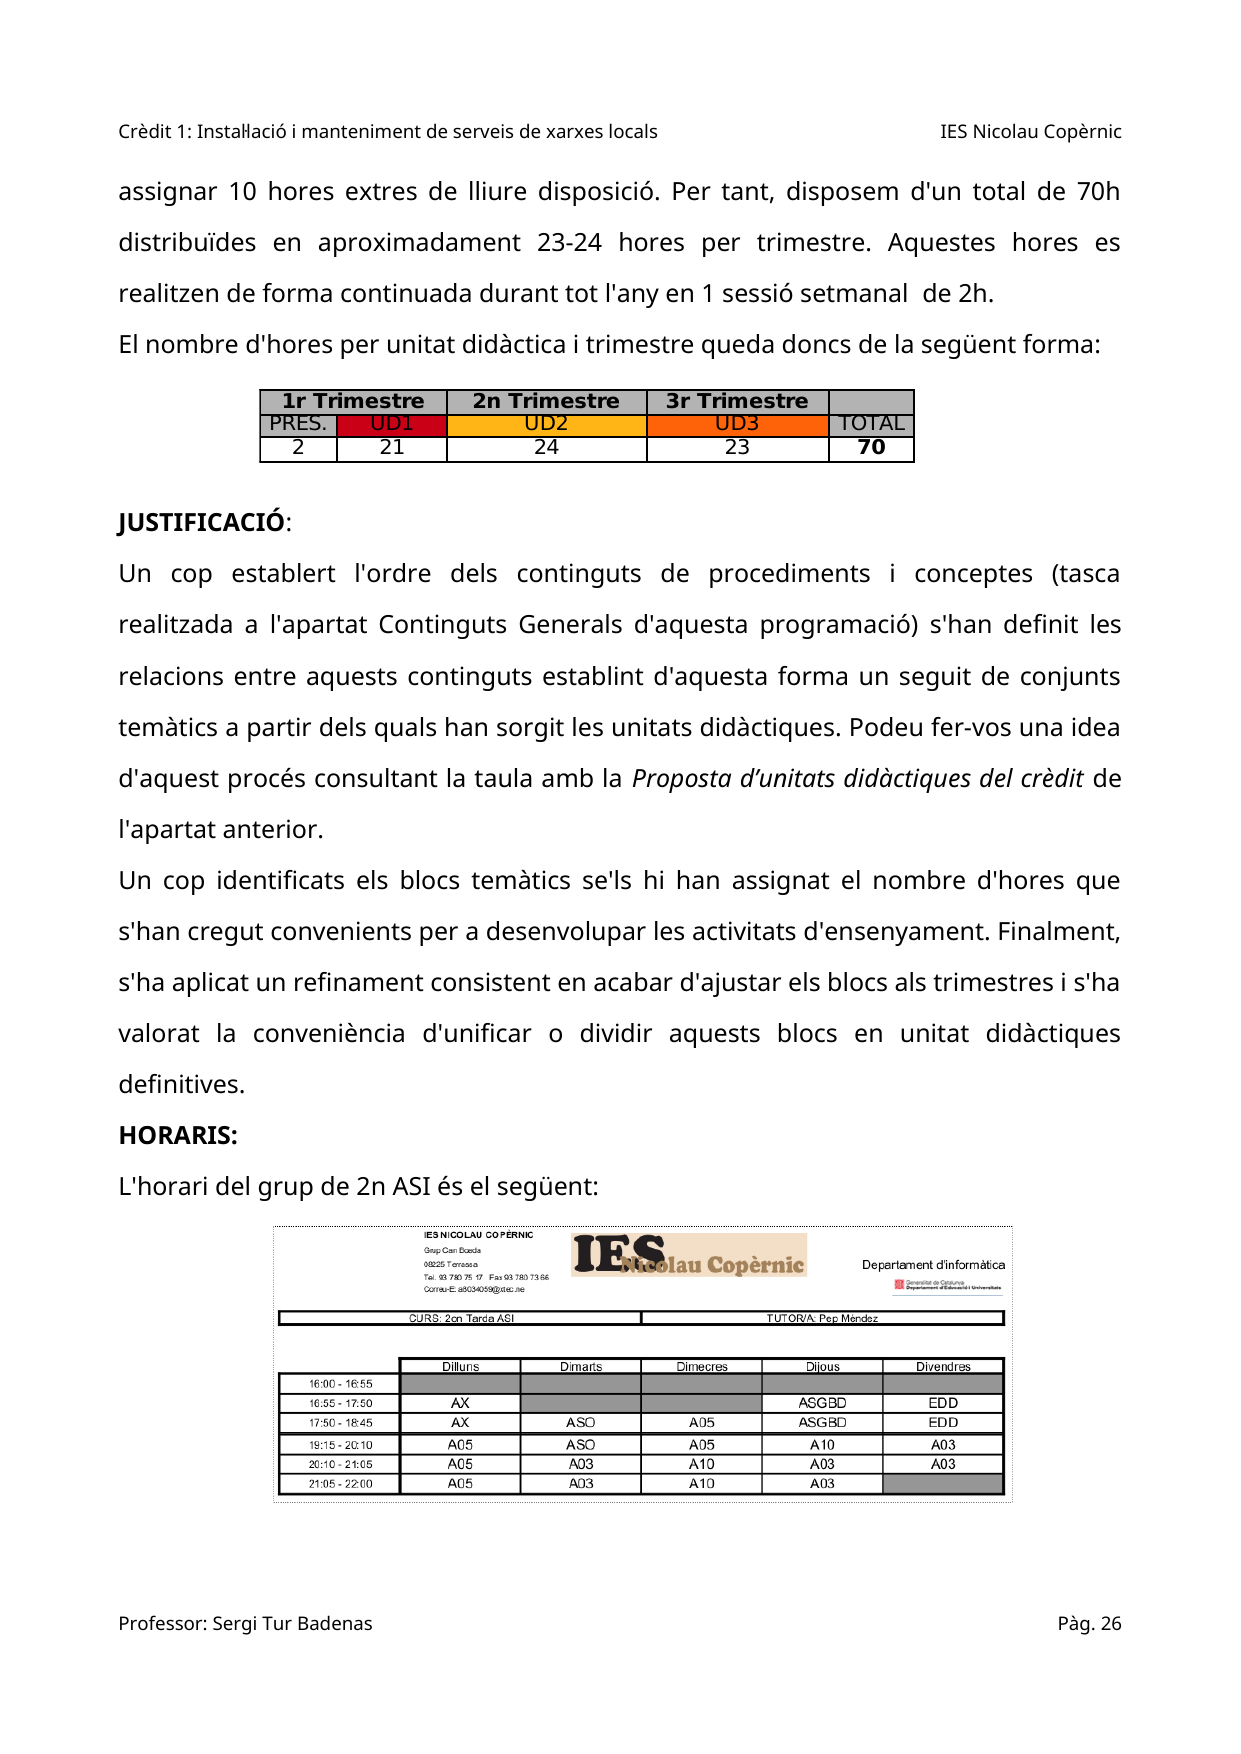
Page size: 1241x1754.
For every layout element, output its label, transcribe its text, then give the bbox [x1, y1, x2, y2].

text El nombre d'hores per unitat didàctica i trimestre queda doncs de la següent forma: [118, 326, 1122, 360]
text Un cop establert l'ordre dels continguts de procediments i conceptes (tasca realitzada a l'apartat Continguts Generals d'aquesta programació) s'han definit les relacions entre aquests continguts establint d'aquesta forma un seguit de conjunts temàtics a partir dels quals han sorgit les unitats didàctiques. Podeu fer-vos una idea d'aquest procés consultant la taula amb la Proposta d’unitats didàctiques del crèdit de l'apartat anterior. [118, 556, 1122, 845]
text L'horari del grup de 2n ASI és el següent: [118, 1168, 1122, 1203]
text assignar 10 hores extres de lliure disposició. Per tant, disposem d'un total de 70h distribuïdes en aproximadament 23-24 hores per trimestre. Aquestes hores es realitzen de forma continuada durant tot l'any en 1 sessió setmanal de 2h. [118, 173, 1122, 309]
text HORARIS: [118, 1117, 1122, 1152]
text JUSTIFICACIÓ: [118, 505, 1122, 539]
text Un cop identificats els blocs temàtics se'ls hi han assignat el nombre d'hores que s'han cregut convenients per a desenvolupar les activitats d'ensenyament. Finalment, s'ha aplicat un refinament consistent en acabar d'ajustar els blocs als trimestres i s'ha valorat la conveniència d'unificar o dividir aquests blocs en unitat didàctiques definitives. [118, 862, 1122, 1101]
picture [273, 1226, 1013, 1503]
